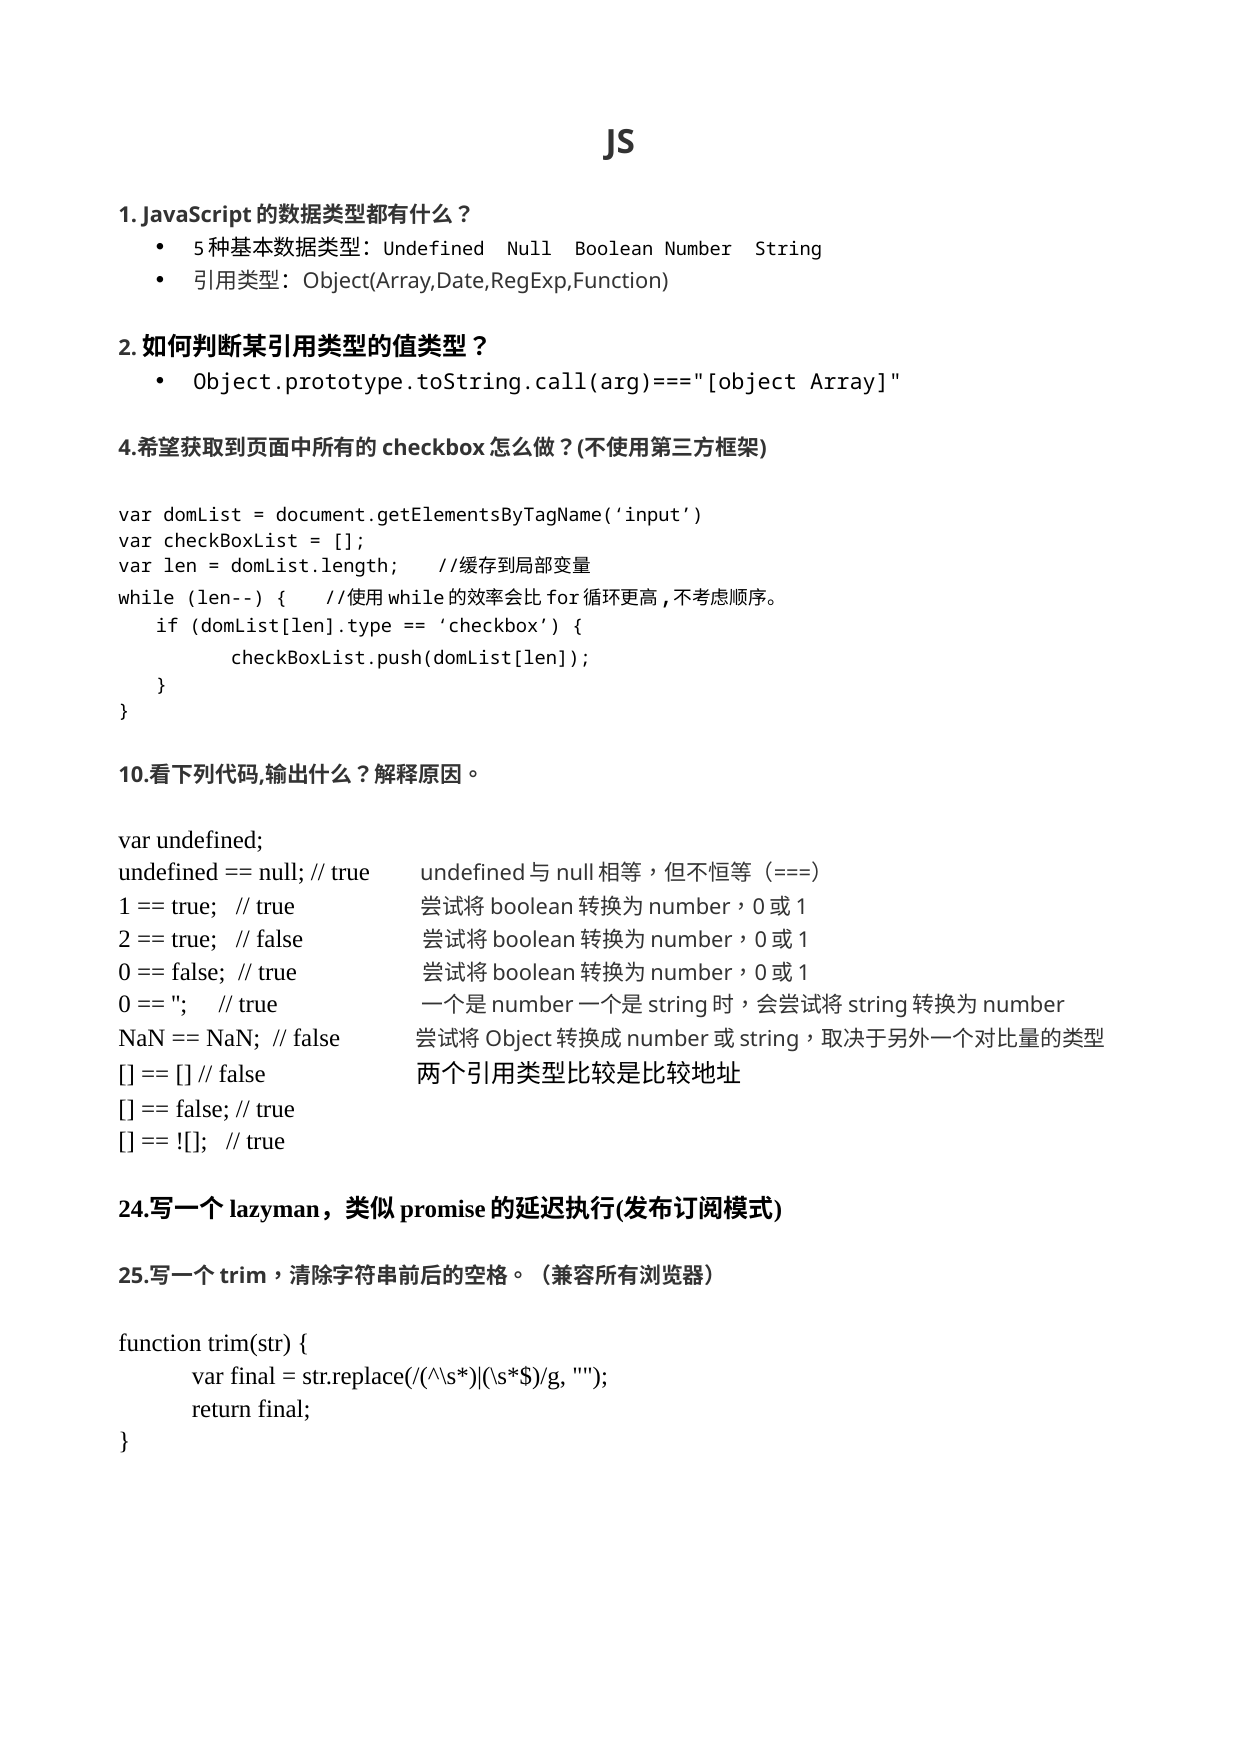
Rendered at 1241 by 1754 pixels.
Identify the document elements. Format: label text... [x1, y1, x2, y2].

text 4.希望获取到页面中所有的checkbox怎么做？(不使用第三方框架) [118, 428, 1122, 461]
text } [118, 1422, 1122, 1455]
text var checkBoxList = []; [118, 527, 1122, 552]
text JS [118, 118, 1122, 163]
text 0 == false; // true 尝试将boolean转换为number，0或1 [118, 954, 1122, 986]
text 2. 如何判断某引用类型的值类型？ [118, 329, 1122, 363]
text 0 == ''; // true 一个是number一个是string时，会尝试将string转换为number [118, 986, 1122, 1019]
text } [118, 697, 1122, 723]
text if (domList[len].type == ‘checkbox’) { [118, 612, 1122, 638]
text return final; [118, 1389, 1122, 1422]
text NaN == NaN; // false 尝试将Object转换成number或string，取决于另外一个对比量的类型 [118, 1019, 1122, 1053]
text var undefined; [118, 821, 1122, 854]
text var domList = document.getElementsByTagName(‘input’) [118, 494, 1122, 527]
text [] == [] // false 两个引用类型比较是比较地址 [118, 1053, 1122, 1089]
text [] == false; // true [118, 1089, 1122, 1122]
text while (len--) { //使用while的效率会比for循环更高,不考虑顺序。 [118, 578, 1122, 612]
text undefined == null; // true undefined与null相等，但不恒等（===） [118, 854, 1122, 888]
text 1 == true; // true 尝试将boolean转换为number，0或1 [118, 888, 1122, 921]
text function trim(str) { [118, 1324, 1122, 1357]
text } [118, 672, 1122, 697]
list 引用类型：Object(Array,Date,RegExp,Function) [156, 262, 1122, 295]
list Object.prototype.toString.call(arg)==="[object Array]" [156, 363, 1122, 396]
text 10.看下列代码,输出什么？解释原因。 [118, 756, 1122, 788]
text 1. JavaScript的数据类型都有什么？ [118, 196, 1122, 229]
list 5种基本数据类型：Undefined Null Boolean Number String [156, 229, 1122, 262]
text checkBoxList.push(domList[len]); [118, 638, 1122, 672]
text [] == ![]; // true [118, 1122, 1122, 1155]
text 2 == true; // false 尝试将boolean转换为number，0或1 [118, 921, 1122, 954]
text 24.写一个lazyman，类似promise的延迟执行(发布订阅模式) [118, 1188, 1122, 1224]
text 25.写一个trim，清除字符串前后的空格。（兼容所有浏览器） [118, 1257, 1122, 1291]
text var final = str.replace(/(^\s*)|(\s*$)/g, ""); [118, 1357, 1122, 1389]
text var len = domList.length; //缓存到局部变量 [118, 552, 1122, 578]
